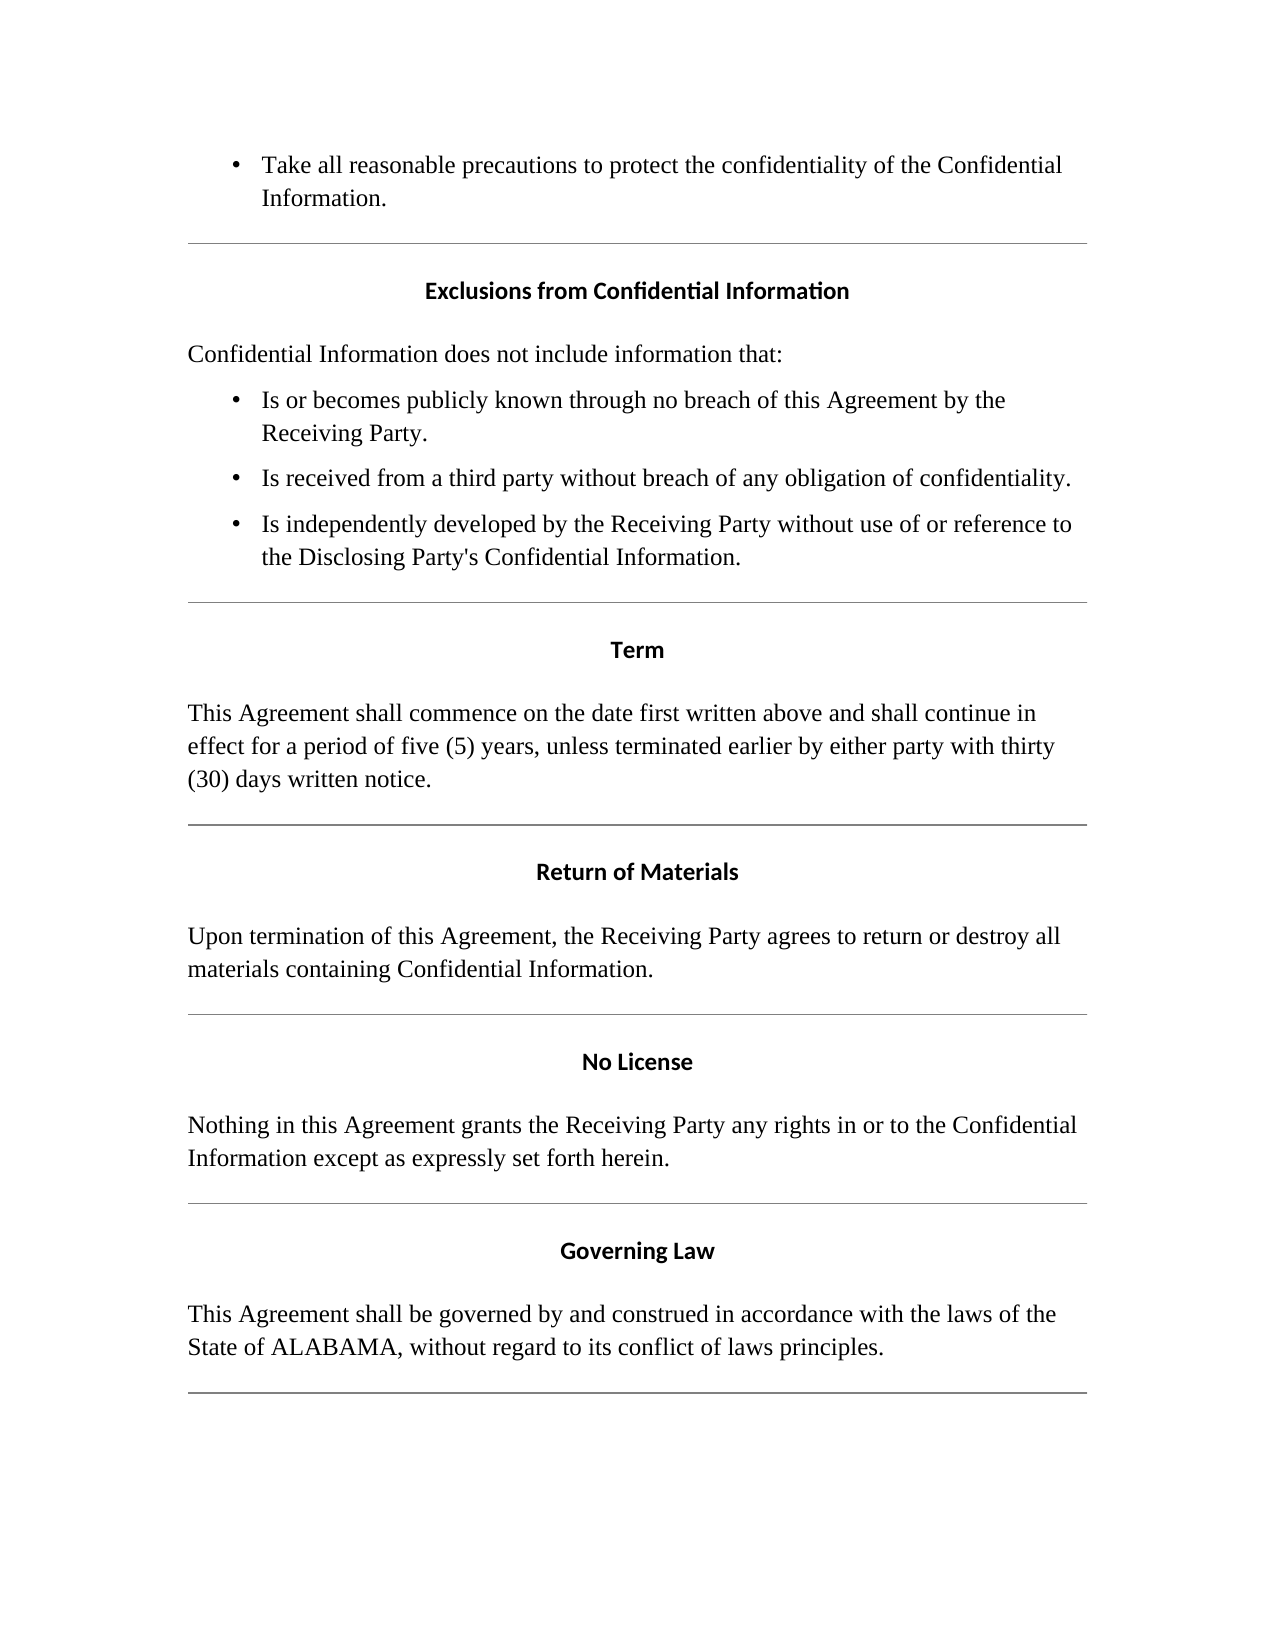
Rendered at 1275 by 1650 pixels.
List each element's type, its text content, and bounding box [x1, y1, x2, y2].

subtitle Governing Law [187, 1235, 1087, 1266]
subtitle No License [187, 1046, 1087, 1076]
text Confidential Information does not include information that: [187, 339, 1087, 368]
text Nothing in this Agreement grants the Receiving Party any rights in or to the Confidential Information except as expressly set forth herein. [187, 1110, 1087, 1172]
list Is or becomes publicly known through no breach of this Agreement by the Receiving Party. [232, 385, 1087, 447]
subtitle Return of Materials [187, 856, 1087, 887]
list Take all reasonable precautions to protect the confidentiality of the Confidential Information. [232, 150, 1087, 212]
text Upon termination of this Agreement, the Receiving Party agrees to return or destroy all materials containing Confidential Information. [187, 921, 1087, 982]
list Is received from a third party without breach of any obligation of confidentiality. [232, 463, 1087, 492]
list Is independently developed by the Receiving Party without use of or reference to the Disclosing Party's Confidential Information. [232, 509, 1087, 571]
subtitle Exclusions from Confidential Information [187, 275, 1087, 305]
text This Agreement shall commence on the date first written above and shall continue in effect for a period of five (5) years, unless terminated earlier by either party with thirty (30) days written notice. [187, 698, 1087, 793]
text This Agreement shall be governed by and construed in accordance with the laws of the State of ALABAMA, without regard to its conflict of laws principles. [187, 1299, 1087, 1361]
subtitle Term [187, 634, 1087, 664]
